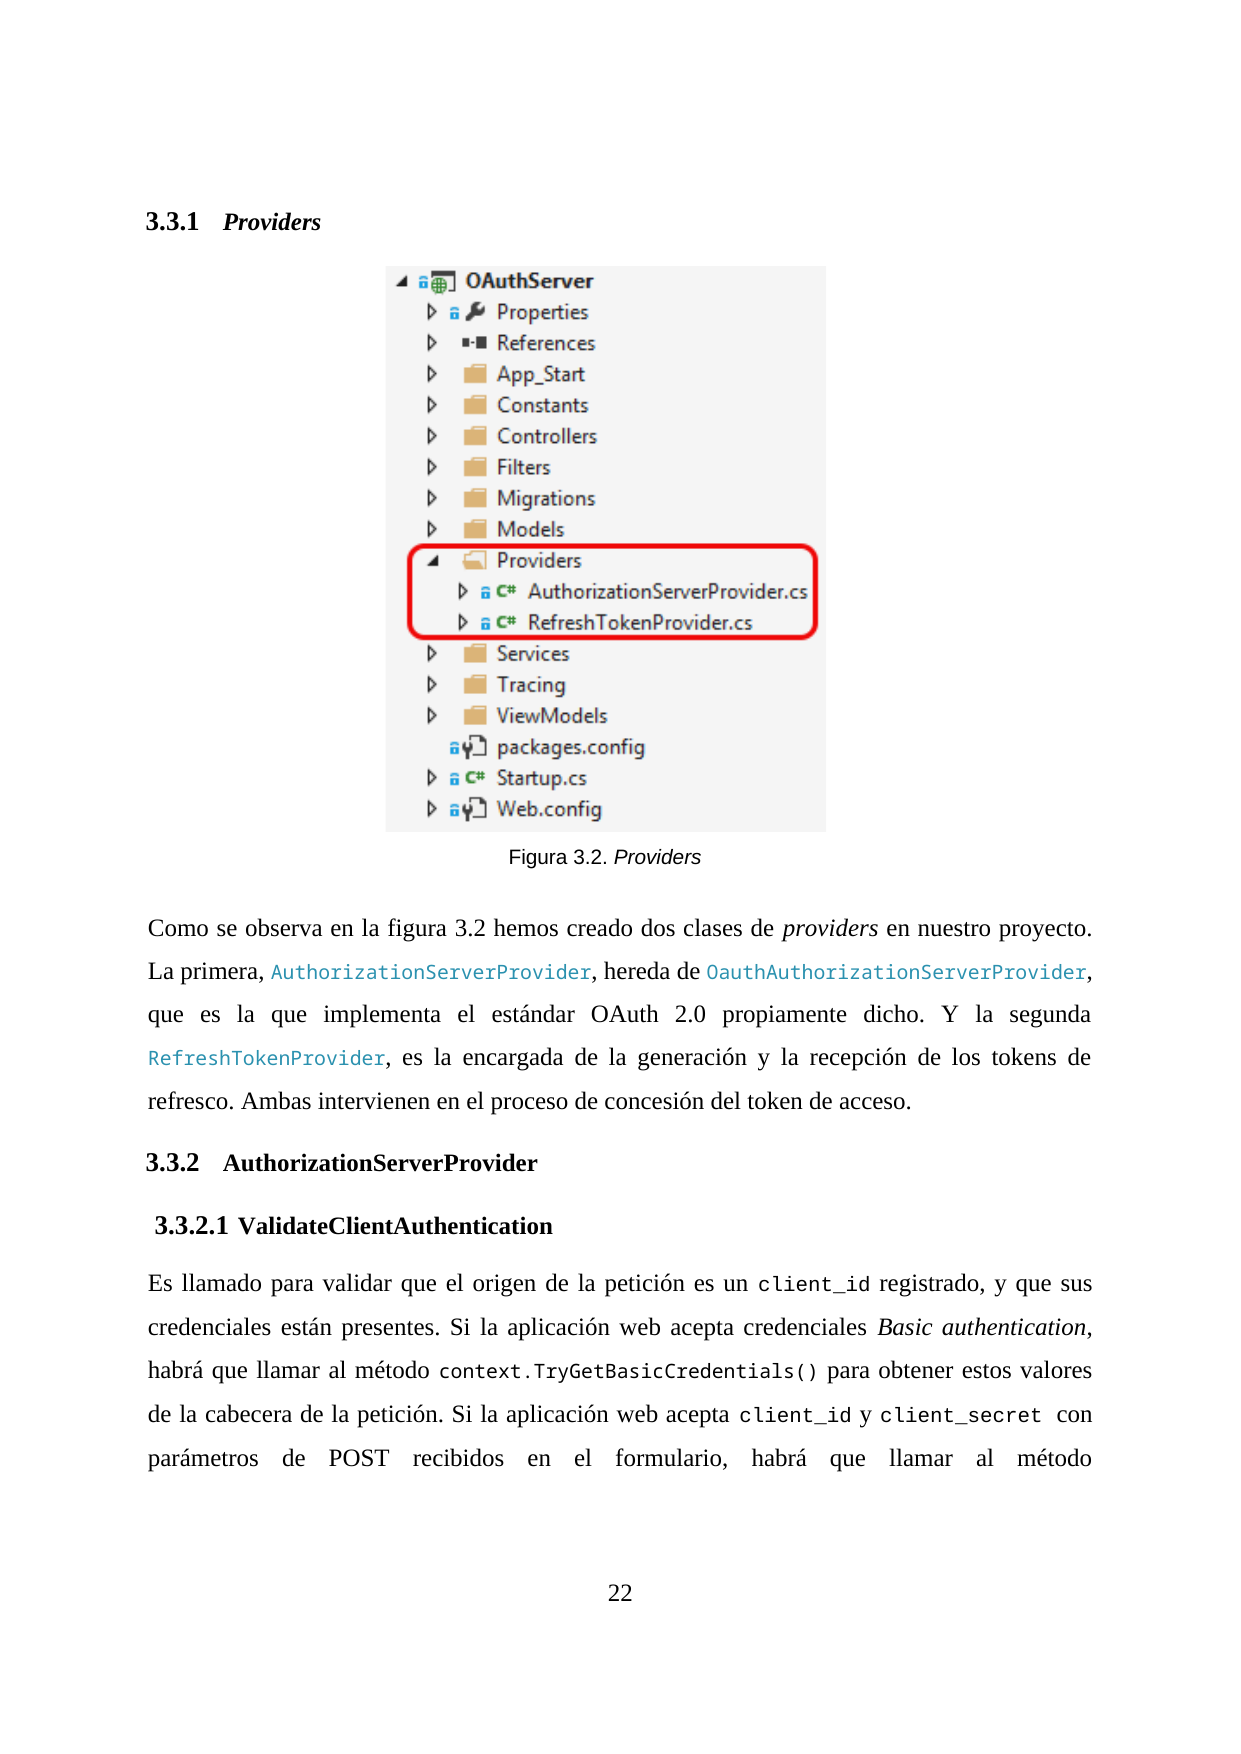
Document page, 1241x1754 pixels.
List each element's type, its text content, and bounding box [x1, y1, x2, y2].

subtitle AuthorizationServerProvider [139, 1146, 1093, 1177]
text Como se observa en la figura 3.2 hemos creado dos clases de providers en nuestro proyecto. La primera, AuthorizationServerProvider, hereda de OauthAuthorizationServerProvider, que es la que implementa el estándar OAuth 2.0 propiamente dicho. Y la segunda RefreshTokenProvider, es la encargada de la generación y la recepción de los tokens de refresco. Ambas intervienen en el proceso de concesión del token de acceso. [148, 268, 1093, 1115]
text Es llamado para validar que el origen de la petición es un client_id registrado, y que sus credenciales están presentes. Si la aplicación web acepta credenciales Basic authentication, habrá que llamar al método context.TryGetBasicCredentials() para obtener estos valores de la cabecera de la petición. Si la aplicación web acepta client_id y client_secret con parámetros de POST recibidos en el formulario, habrá que llamar al método [148, 1268, 1093, 1471]
subtitle ValidateClientAuthentication [148, 1209, 1093, 1240]
subtitle Providers [139, 204, 1093, 236]
text Figura 3.2. Providers [386, 832, 826, 869]
picture [385, 266, 827, 832]
